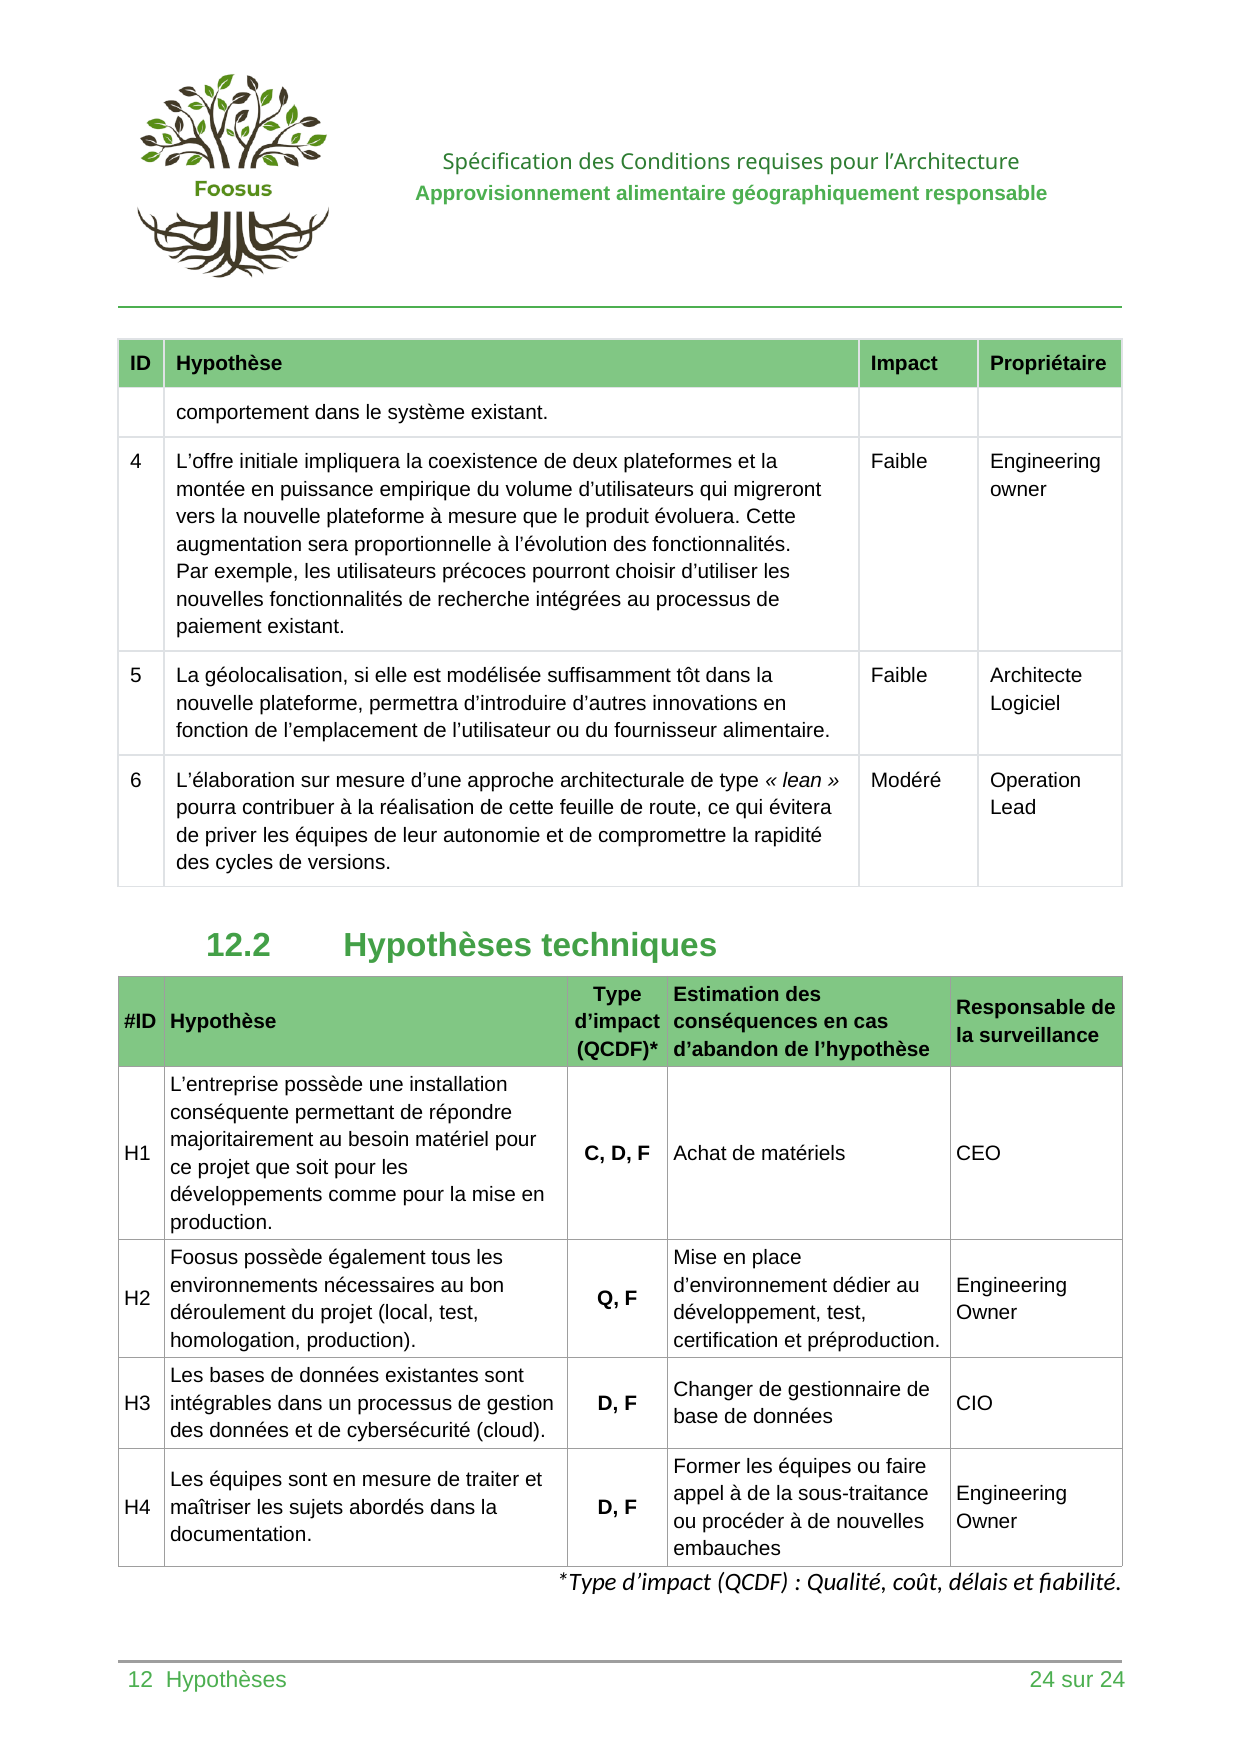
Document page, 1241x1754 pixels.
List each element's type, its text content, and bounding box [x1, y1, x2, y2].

text *Type d’impact (QCDF) : Qualité, coût, délais et fiabilité. [118, 1567, 1122, 1596]
table_cell L’élaboration sur mesure d’une approche architecturale de type « lean » pourra contribuer à la réalisation de cette feuille de route, ce qui évitera de priver les équipes de leur autonomie et de compromettre la rapidité des cycles de versions. [165, 756, 858, 886]
table_cell Operation Lead [979, 756, 1121, 886]
table_cell H3 [119, 1358, 164, 1448]
table_cell Foosus possède également tous les environnements nécessaires au bon déroulement du projet (local, test, homologation, production). [165, 1240, 567, 1357]
table_cell L’entreprise possède une installation conséquente permettant de répondre majoritairement au besoin matériel pour ce projet que soit pour les développements comme pour la mise en production. [165, 1067, 567, 1239]
table_cell Faible [860, 652, 977, 754]
table_header Impact [860, 340, 977, 387]
table_header #ID [119, 977, 164, 1066]
table_header Type d’impact (QCDF)* [568, 977, 667, 1066]
table_cell H2 [119, 1240, 164, 1357]
table_cell [979, 388, 1121, 436]
table_header ID [119, 340, 163, 387]
table_cell 6 [119, 756, 163, 886]
table_cell Q, F [568, 1240, 667, 1357]
table_cell [119, 388, 163, 436]
table_cell Modéré [860, 756, 977, 886]
table_cell 5 [119, 652, 163, 754]
table_cell H4 [119, 1449, 164, 1566]
table_header Responsable de la surveillance [951, 977, 1122, 1066]
table_cell Les bases de données existantes sont intégrables dans un processus de gestion des données et de cybersécurité (cloud). [165, 1358, 567, 1448]
picture [126, 67, 340, 284]
table_cell D, F [568, 1358, 667, 1448]
table_cell H1 [119, 1067, 164, 1239]
table_cell Former les équipes ou faire appel à de la sous-traitance ou procéder à de nouvelles embauches [668, 1449, 950, 1566]
table_cell Engineering Owner [951, 1449, 1122, 1566]
table_cell La géolocalisation, si elle est modélisée suffisamment tôt dans la nouvelle plateforme, permettra d’introduire d’autres innovations en fonction de l’emplacement de l’utilisateur ou du fournisseur alimentaire. [165, 652, 858, 754]
table_cell Mise en place d’environnement dédier au développement, test, certification et préproduction. [668, 1240, 950, 1357]
table_cell CEO [951, 1067, 1122, 1239]
table_cell C, D, F [568, 1067, 667, 1239]
table_cell [860, 388, 977, 436]
table_cell L’offre initiale impliquera la coexistence de deux plateformes et la montée en puissance empirique du volume d’utilisateurs qui migreront vers la nouvelle plateforme à mesure que le produit évoluera. Cette augmentation sera proportionnelle à l’évolution des fonctionnalités. Par exemple, les utilisateurs précoces pourront choisir d’utiliser les nouvelles fonctionnalités de recherche intégrées au processus de paiement existant. [165, 438, 858, 650]
table_header Hypothèse [165, 340, 858, 387]
table_cell Les équipes sont en mesure de traiter et maîtriser les sujets abordés dans la documentation. [165, 1449, 567, 1566]
table_cell Changer de gestionnaire de base de données [668, 1358, 950, 1448]
table_cell CIO [951, 1358, 1122, 1448]
table_cell Engineering owner [979, 438, 1121, 650]
table_cell Achat de matériels [668, 1067, 950, 1239]
table_cell Faible [860, 438, 977, 650]
table_header Estimation des conséquences en cas d’abandon de l’hypothèse [668, 977, 950, 1066]
table_cell D, F [568, 1449, 667, 1566]
table_header Propriétaire [979, 340, 1121, 387]
table_cell Architecte Logiciel [979, 652, 1121, 754]
table_header Hypothèse [165, 977, 567, 1066]
subtitle Hypothèses techniques [197, 925, 1122, 963]
table_cell Engineering Owner [951, 1240, 1122, 1357]
table_cell 4 [119, 438, 163, 650]
table_cell comportement dans le système existant. [165, 388, 858, 436]
